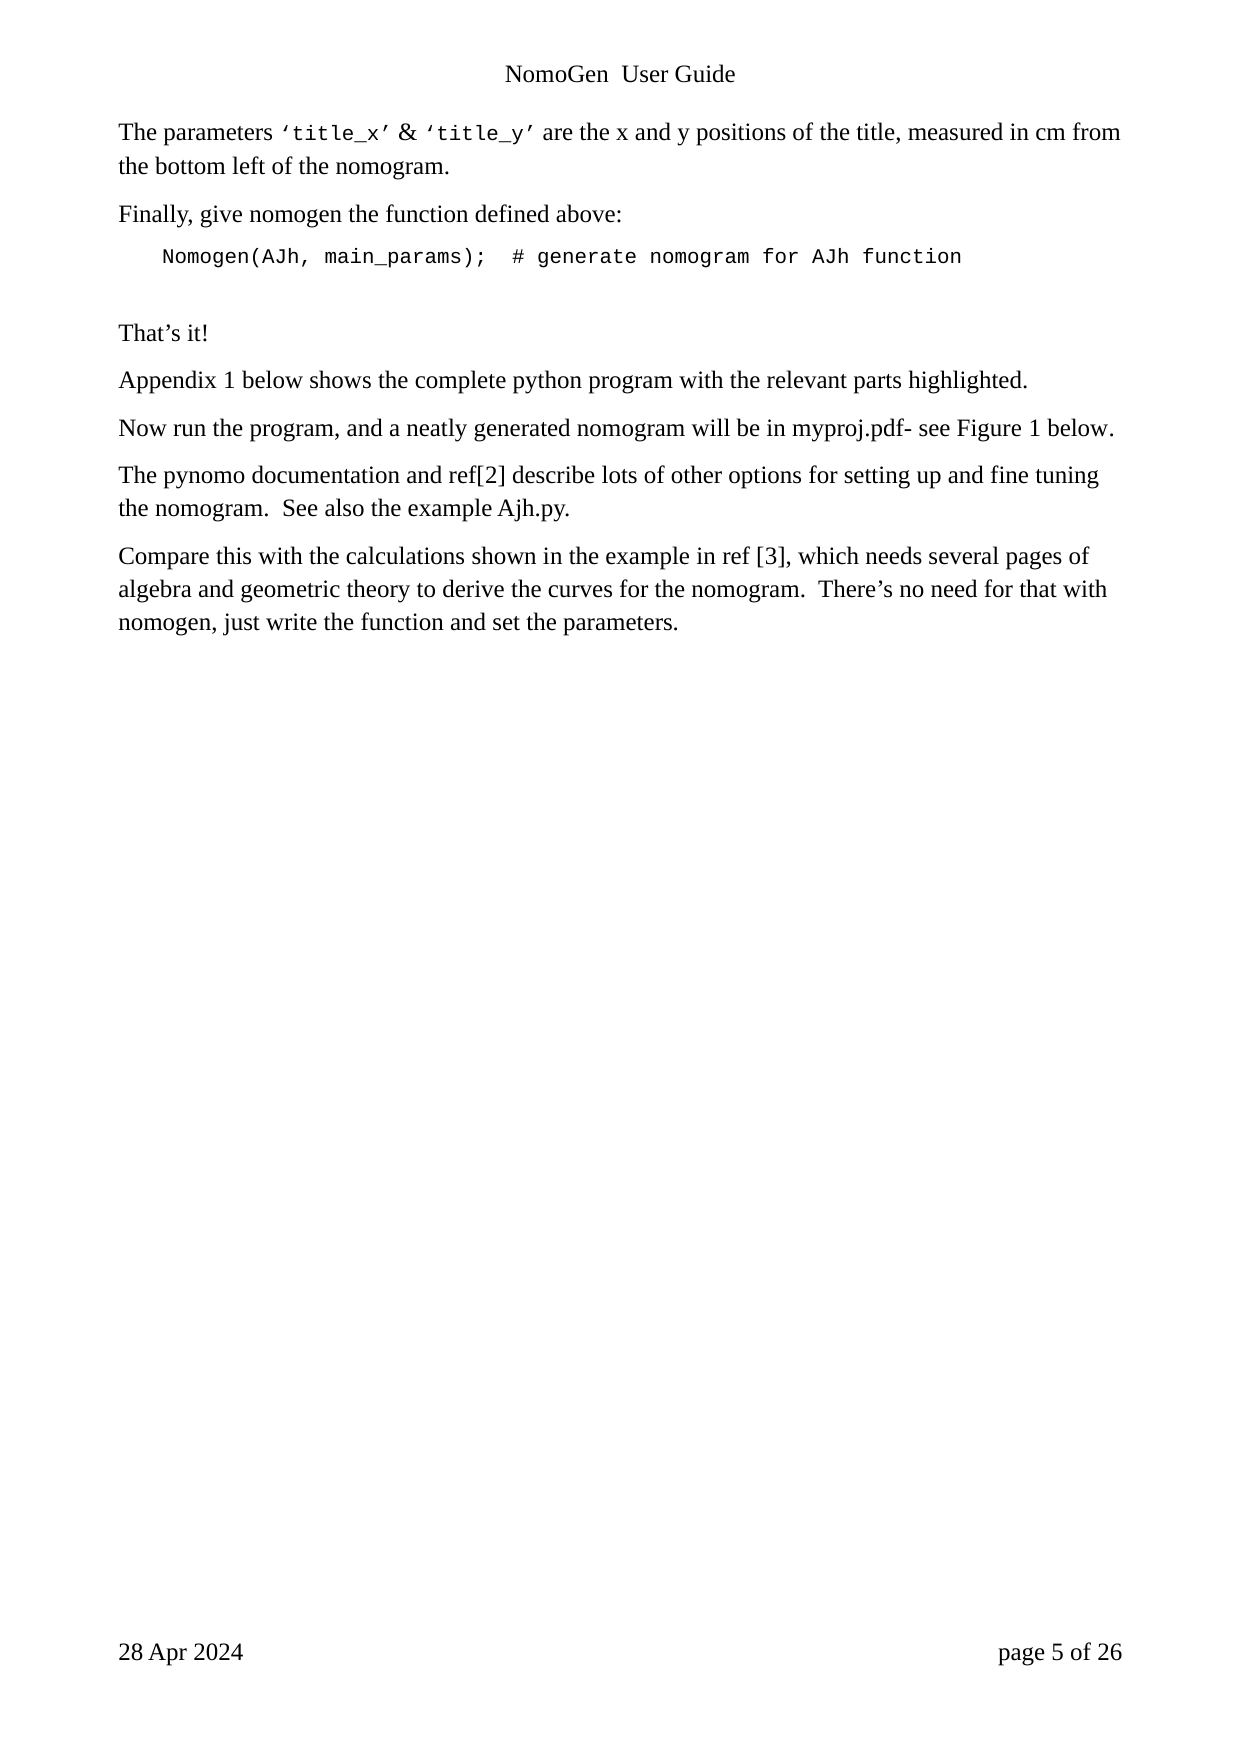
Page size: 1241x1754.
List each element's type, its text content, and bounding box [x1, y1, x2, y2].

text Now run the program, and a neatly generated nomogram will be in myproj.pdf- see Figure 1 below. [118, 413, 1122, 442]
text Appendix 1 below shows the complete python program with the relevant parts highlighted. [118, 365, 1122, 394]
text Nomogen(AJh, main_params); # generate nomogram for AJh function [162, 246, 1122, 270]
text That’s it! [118, 318, 1122, 346]
text Finally, give nomogen the function defined above: [118, 199, 1122, 227]
text The parameters ‘title_x’ & ‘title_y’ are the x and y positions of the title, measured in cm from the bottom left of the nomogram. [118, 117, 1122, 180]
text Compare this with the calculations shown in the example in ref [3], which needs several pages of algebra and geometric theory to derive the curves for the nomogram. There’s no need for that with nomogen, just write the function and set the parameters. [118, 541, 1122, 636]
text The pynomo documentation and ref[2] describe lots of other options for setting up and fine tuning the nomogram. See also the example Ajh.py. [118, 460, 1122, 522]
